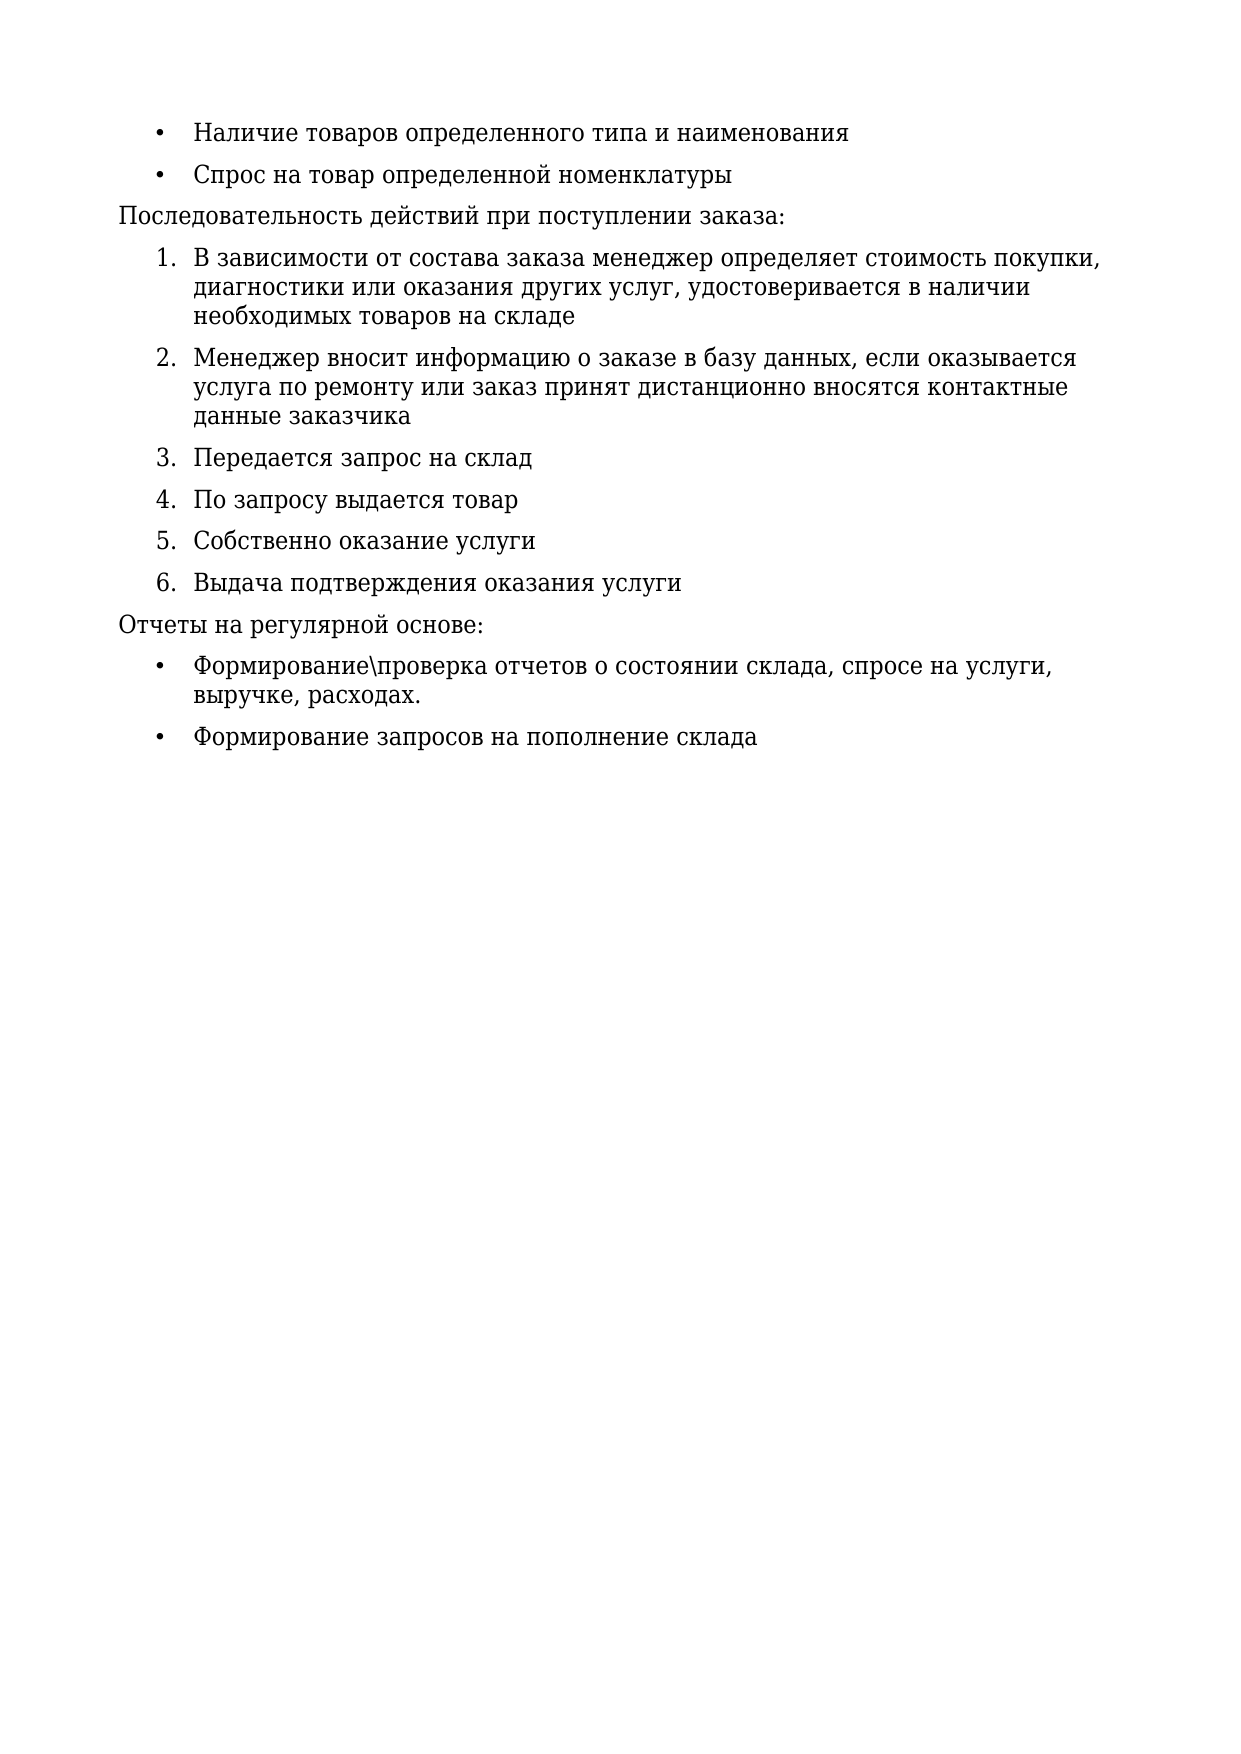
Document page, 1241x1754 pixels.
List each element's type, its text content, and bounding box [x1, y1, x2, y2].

text Последовательность действий при поступлении заказа: [118, 201, 1122, 231]
list Формирование запросов на пополнение склада [156, 722, 1122, 751]
list Выдача подтверждения оказания услуги [156, 568, 1122, 597]
list Наличие товаров определенного типа и наименования [156, 118, 1122, 147]
list Менеджер вносит информацию о заказе в базу данных, если оказывается услуга по ремонту или заказ принят дистанционно вносятся контактные данные заказчика [156, 343, 1122, 431]
list Формирование\проверка отчетов о состоянии склада, спросе на услуги, выручке, расходах. [156, 651, 1122, 710]
list В зависимости от состава заказа менеджер определяет стоимость покупки, диагностики или оказания других услуг, удостоверивается в наличии необходимых товаров на складе [156, 243, 1122, 331]
list Передается запрос на склад [156, 443, 1122, 472]
text Отчеты на регулярной основе: [118, 610, 1122, 639]
list По запросу выдается товар [156, 485, 1122, 514]
list Спрос на товар определенной номенклатуры [156, 160, 1122, 189]
list Собственно оказание услуги [156, 526, 1122, 556]
